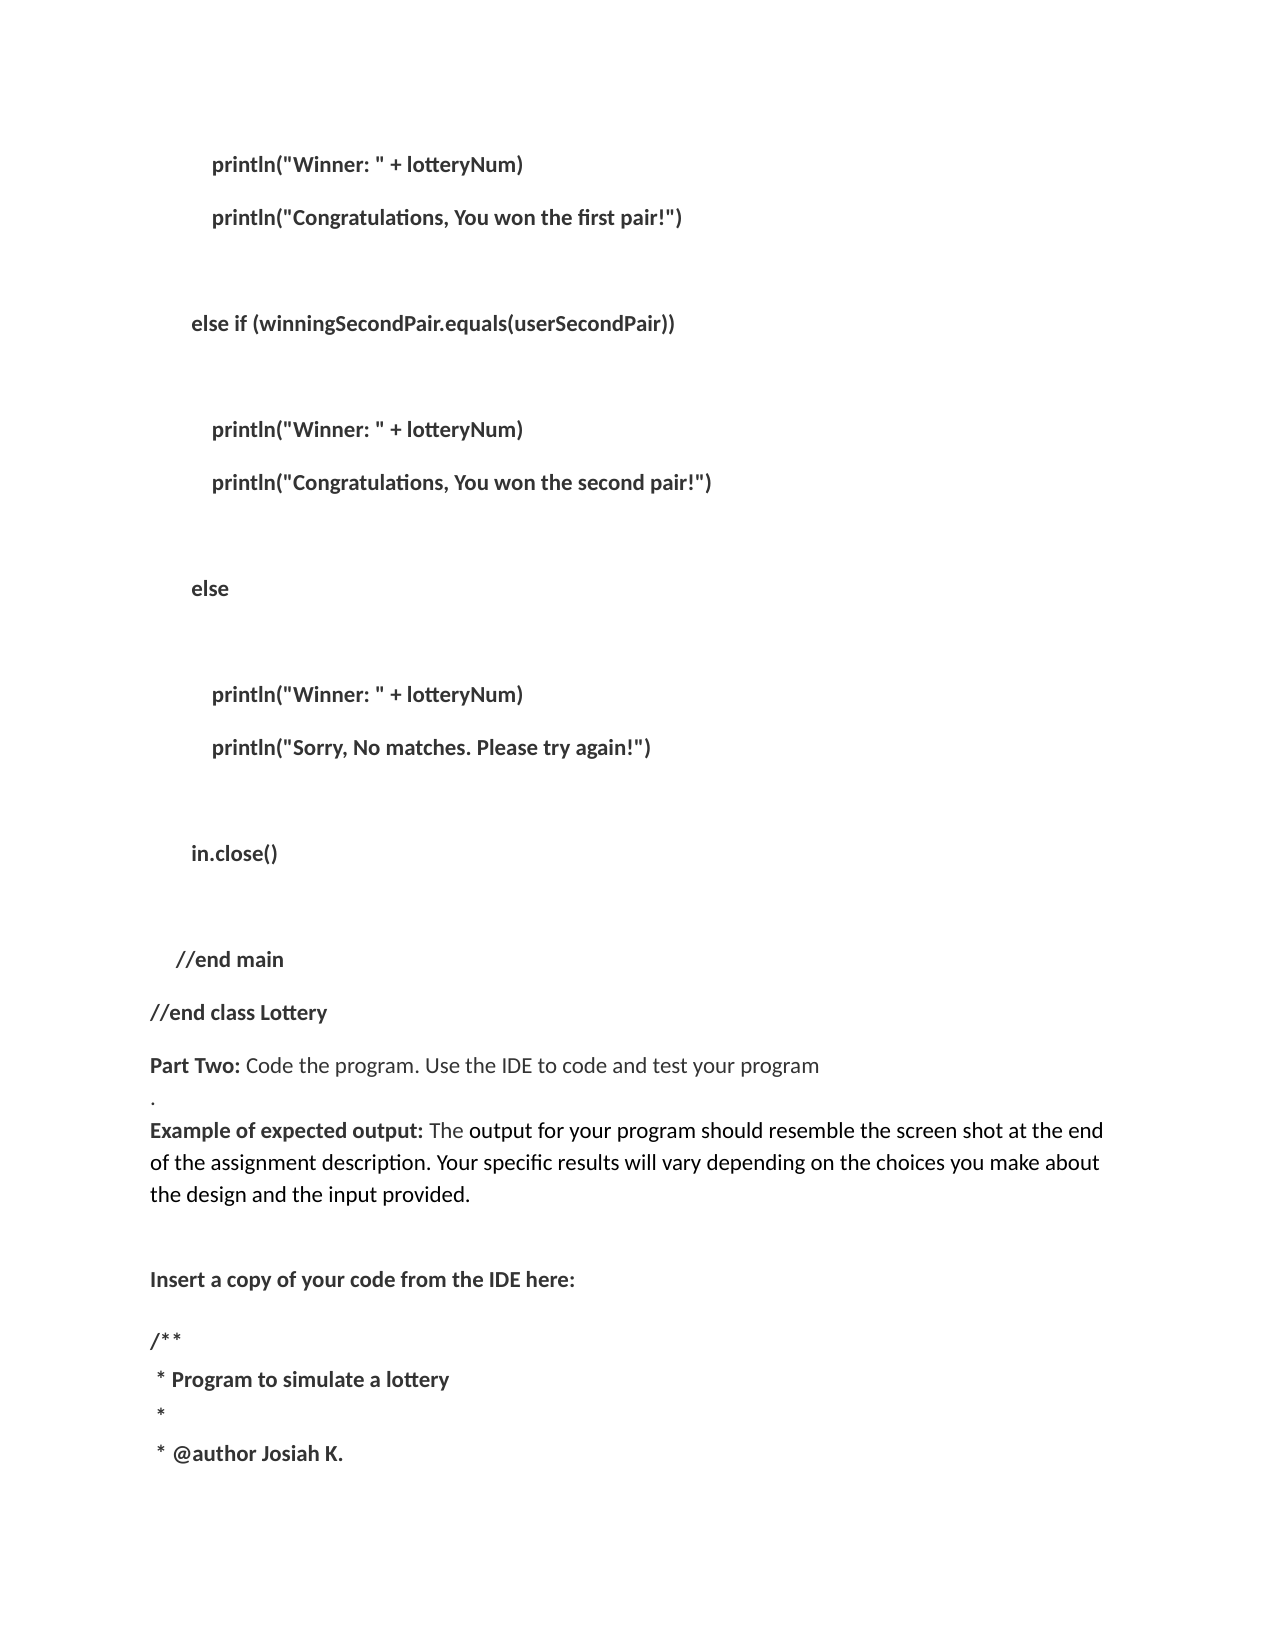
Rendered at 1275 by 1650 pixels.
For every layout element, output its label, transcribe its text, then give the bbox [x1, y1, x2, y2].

text println("Sorry, No matches. Please try again!") [150, 733, 1125, 761]
text * Program to simulate a lottery [150, 1356, 1125, 1393]
text println("Congratulations, You won the first pair!") [150, 203, 1125, 231]
text println("Winner: " + lotteryNum) [150, 150, 1125, 178]
text //end class Lottery [150, 998, 1125, 1026]
text /** [150, 1318, 1125, 1356]
text Insert a copy of your code from the IDE here: [150, 1265, 1125, 1293]
text Part Two: Code the program. Use the IDE to code and test your program [150, 1051, 1125, 1079]
text println("Congratulations, You won the second pair!") [150, 468, 1125, 496]
text . [150, 1083, 1125, 1112]
text println("Winner: " + lotteryNum) [150, 415, 1125, 443]
text * @author Josiah K. [150, 1430, 1125, 1467]
text in.close() [150, 839, 1125, 867]
text println("Winner: " + lotteryNum) [150, 680, 1125, 708]
text * [150, 1393, 1125, 1430]
text else [150, 574, 1125, 602]
text Example of expected output: The output for your program should resemble the screen shot at the end of the assignment description. Your specific results will vary depending on the choices you make about the design and the input provided. [150, 1116, 1125, 1208]
text //end main [150, 945, 1125, 973]
text else if (winningSecondPair.equals(userSecondPair)) [150, 309, 1125, 337]
